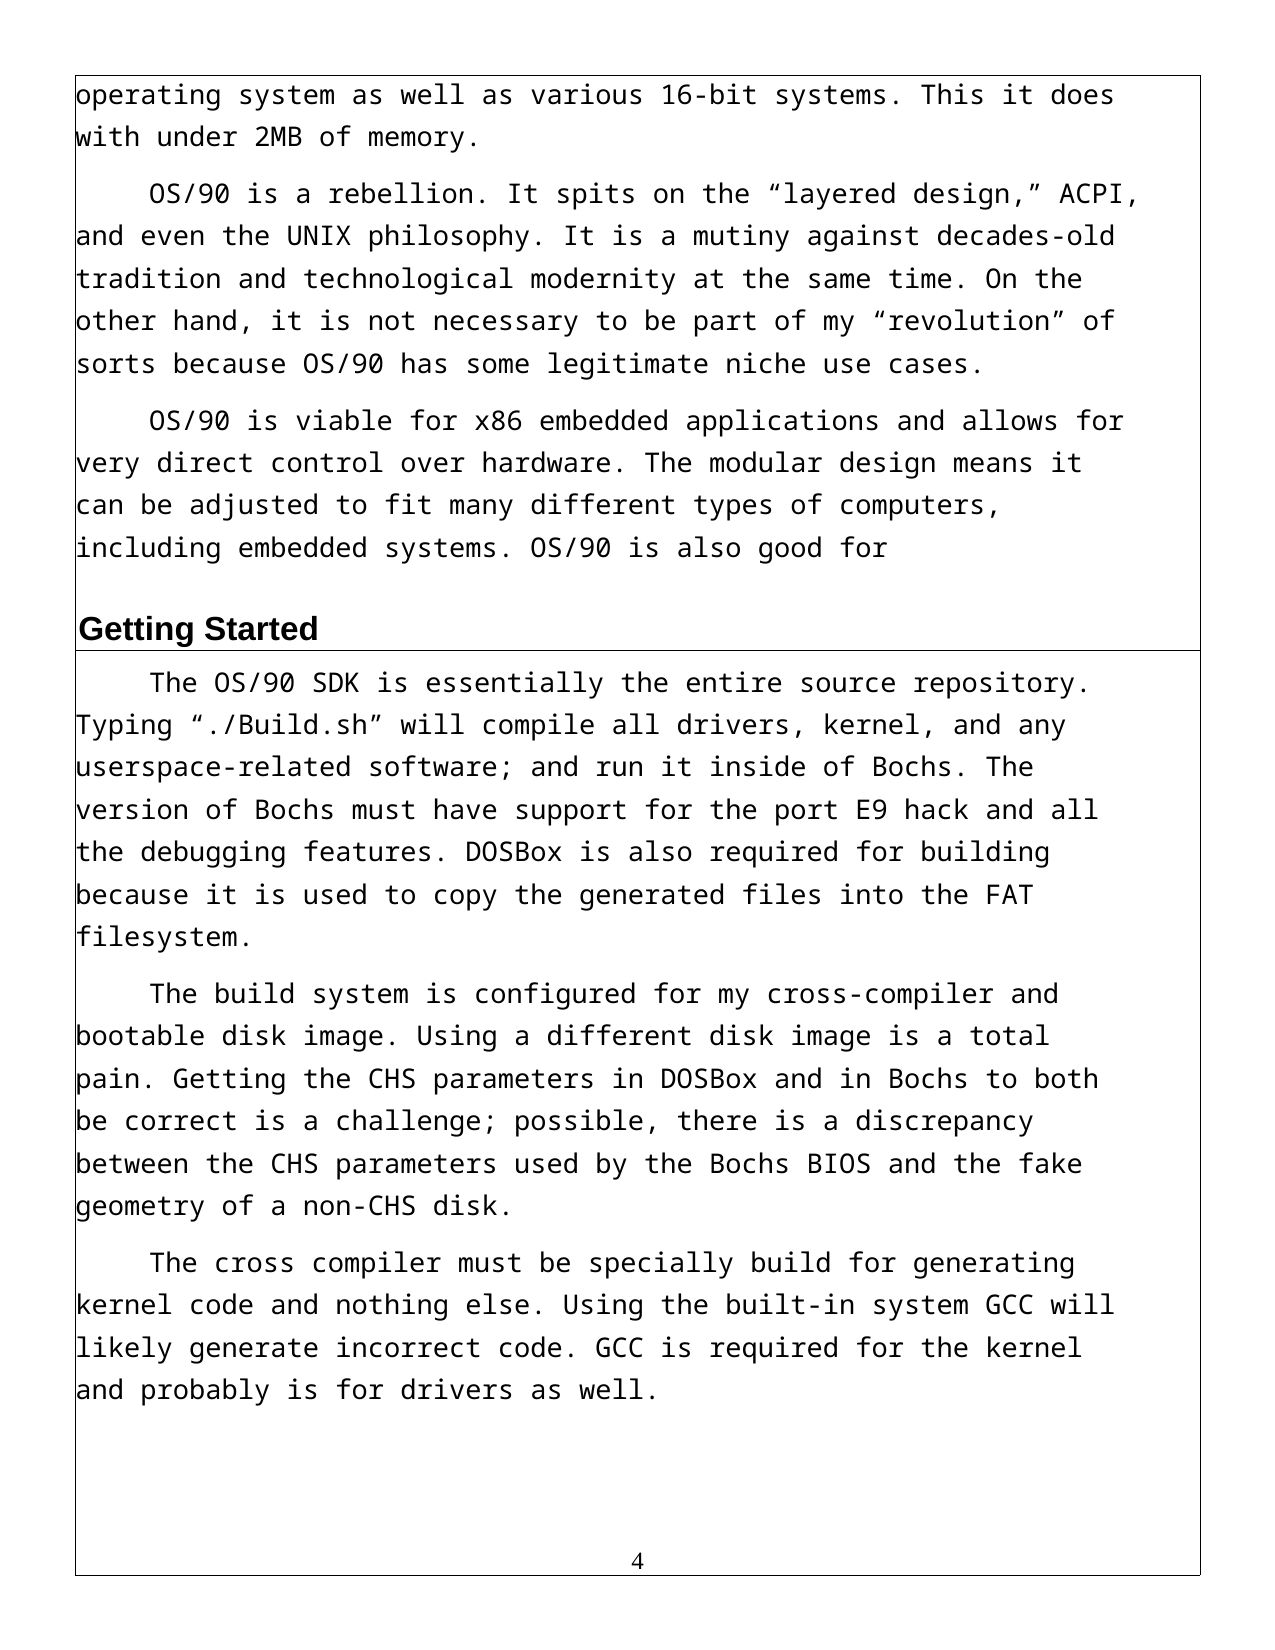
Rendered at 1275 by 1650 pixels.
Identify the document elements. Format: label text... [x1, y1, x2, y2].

text OS/90 is viable for x86 embedded applications and allows for very direct control over hardware. The modular design means it can be adjusted to fit many different types of computers, including embedded systems. OS/90 is also good for [76, 401, 1141, 565]
text The cross compiler must be specially build for generating kernel code and nothing else. Using the built-in system GCC will likely generate incorrect code. GCC is required for the kernel and probably is for drivers as well. [76, 1243, 1141, 1407]
text OS/90 is a rebellion. It spits on the “layered design,” ACPI, and even the UNIX philosophy. It is a mutiny against decades-old tradition and technological modernity at the same time. On the other hand, it is not necessary to be part of my “revolution” of sorts because OS/90 has some legitimate niche use cases. [76, 174, 1141, 381]
text operating system as well as various 16-bit systems. This it does with under 2MB of memory. [76, 76, 1141, 154]
subtitle Getting Started [76, 606, 1200, 650]
text The build system is configured for my cross-compiler and bootable disk image. Using a different disk image is a total pain. Getting the CHS parameters in DOSBox and in Bochs to both be correct is a challenge; possible, there is a discrepancy between the CHS parameters used by the Bochs BIOS and the fake geometry of a non-CHS disk. [76, 974, 1141, 1223]
text The OS/90 SDK is essentially the entire source repository. Typing “./Build.sh” will compile all drivers, kernel, and any userspace-related software; and run it inside of Bochs. The version of Bochs must have support for the port E9 hack and all the debugging features. DOSBox is also required for building because it is used to copy the generated files into the FAT filesystem. [76, 663, 1141, 954]
